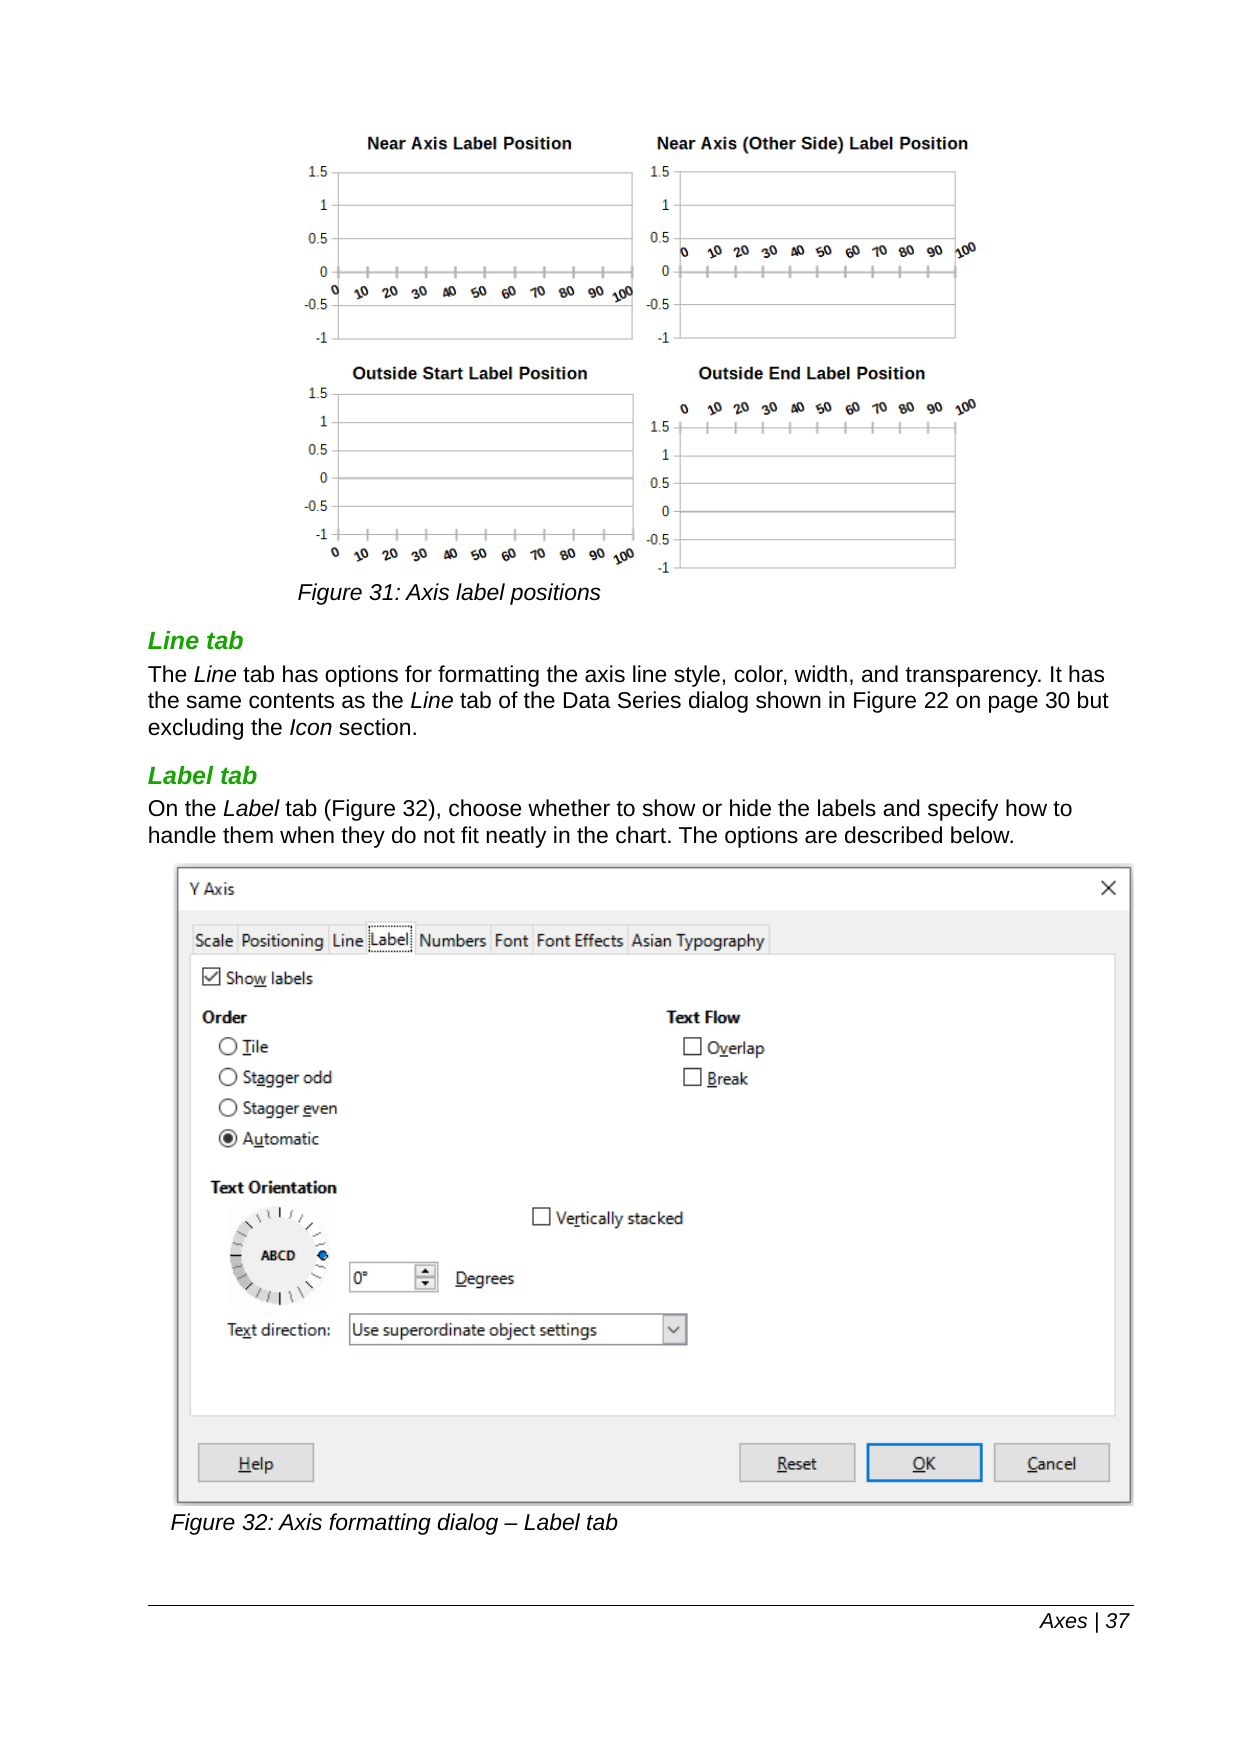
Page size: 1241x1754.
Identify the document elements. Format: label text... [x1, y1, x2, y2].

subtitle Label tab [148, 761, 1134, 789]
text The Line tab has options for formatting the axis line style, color, width, and transparency. It has the same contents as the Line tab of the Data Series dialog shown in Figure 22 on page 30 but excluding the Icon section. [148, 661, 1134, 740]
text Figure 31: Axis label positions [297, 580, 984, 606]
picture [297, 118, 985, 580]
picture [173, 863, 1134, 1506]
text Figure 32: Axis formatting dialog – Label tab [170, 861, 1137, 1535]
text On the Label tab (Figure 32), choose whether to show or hide the labels and specify how to handle them when they do not fit neatly in the chart. The options are described below. [148, 795, 1134, 848]
subtitle Line tab [148, 626, 1134, 655]
